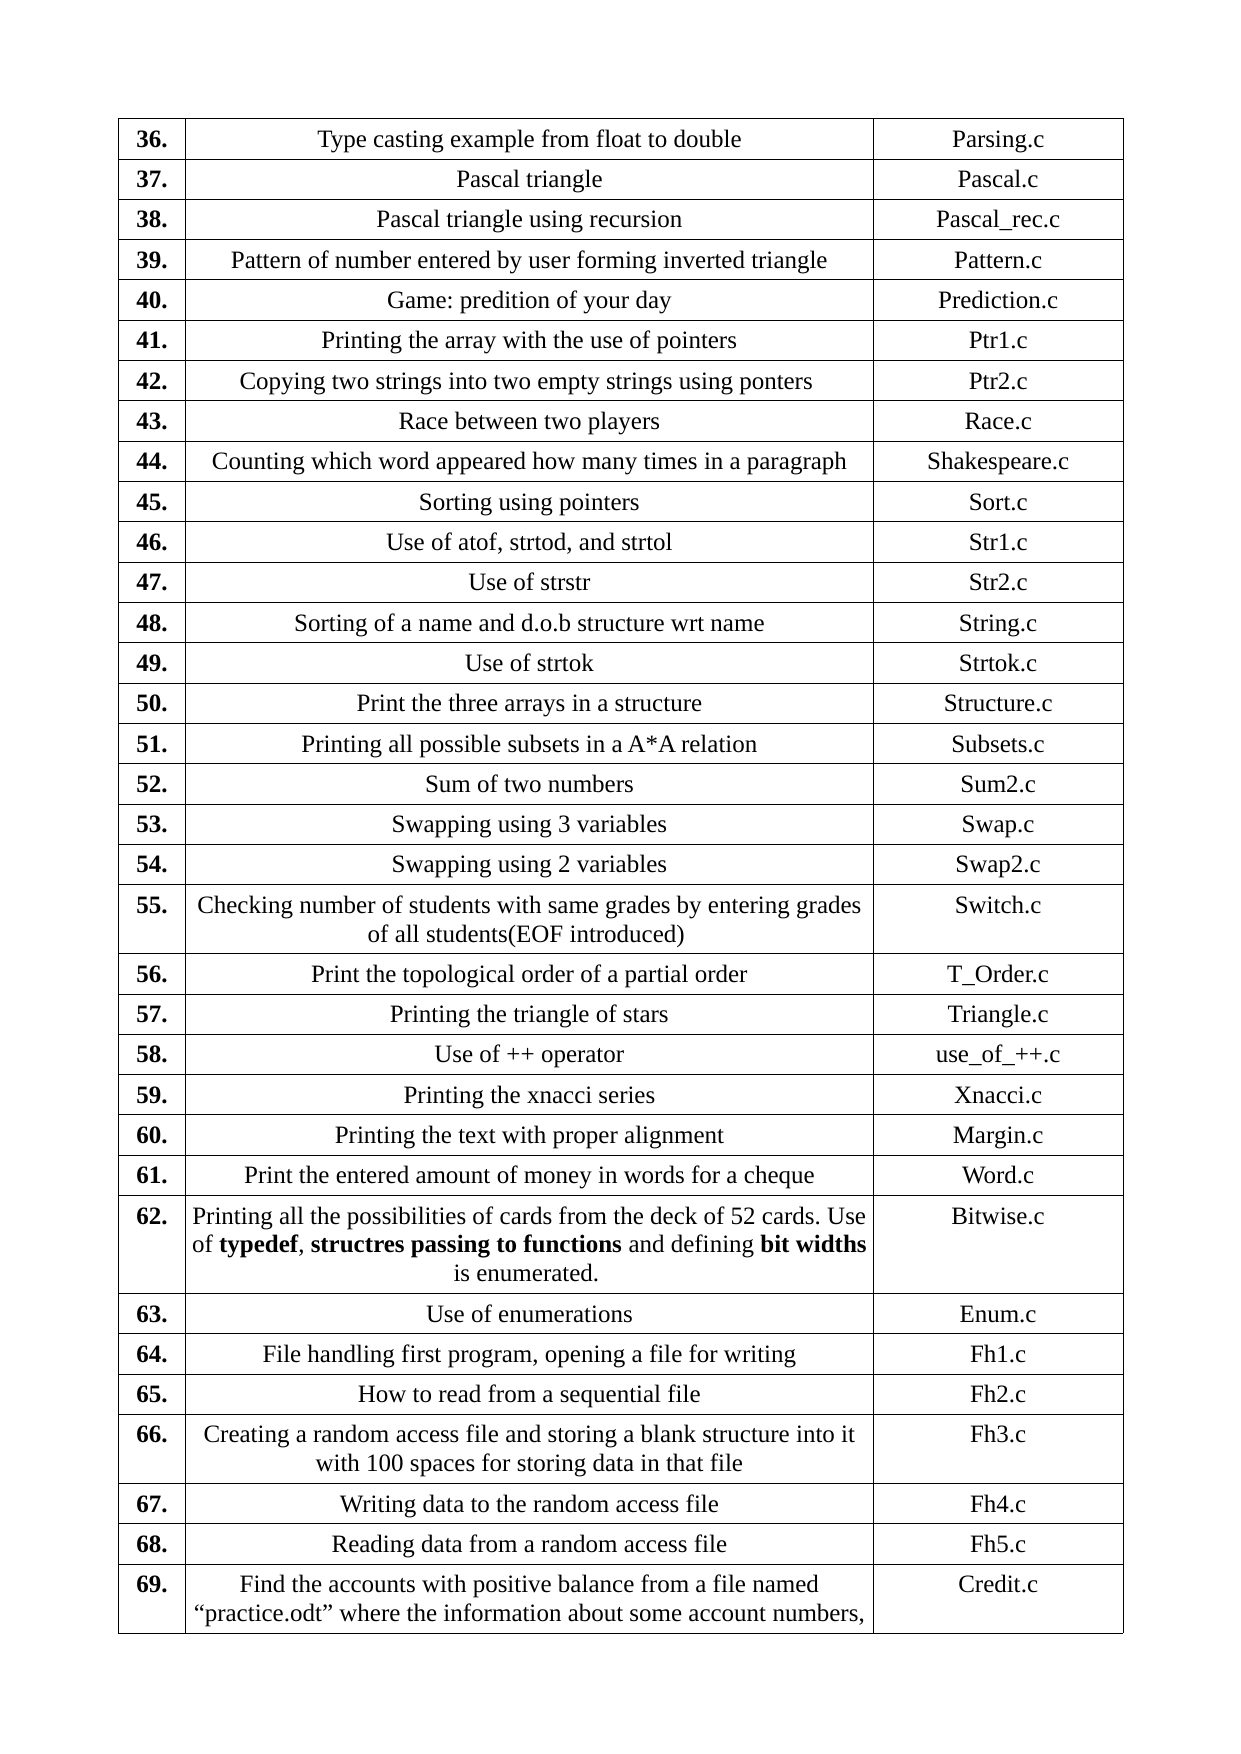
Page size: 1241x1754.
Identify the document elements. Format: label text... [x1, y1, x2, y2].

table_cell Subsets.c [874, 724, 1123, 763]
table_cell Enum.c [874, 1294, 1123, 1333]
table_cell Fh2.c [874, 1375, 1123, 1414]
table_cell 59. [119, 1075, 185, 1114]
table_cell Writing data to the random access file [186, 1484, 873, 1523]
table_cell Ptr2.c [874, 361, 1123, 400]
table_cell Swapping using 2 variables [186, 845, 873, 884]
table_cell Fh1.c [874, 1334, 1123, 1373]
table_cell 67. [119, 1484, 185, 1523]
table_cell Copying two strings into two empty strings using ponters [186, 361, 873, 400]
table_cell Sorting using pointers [186, 482, 873, 521]
table_cell Switch.c [874, 885, 1123, 953]
table_cell 48. [119, 603, 185, 642]
table_cell Printing the xnacci series [186, 1075, 873, 1114]
table_cell Xnacci.c [874, 1075, 1123, 1114]
table_cell 62. [119, 1196, 185, 1293]
table_cell Margin.c [874, 1115, 1123, 1155]
table_cell 40. [119, 280, 185, 320]
table_cell 36. [119, 119, 185, 158]
table_cell 38. [119, 200, 185, 239]
table_cell Swap.c [874, 805, 1123, 844]
table_cell Creating a random access file and storing a blank structure into it with 100 spaces for storing data in that file [186, 1415, 873, 1483]
table_cell Print the three arrays in a structure [186, 684, 873, 723]
table_cell Printing all the possibilities of cards from the deck of 52 cards. Use of typedef, structres passing to functions and defining bit widths is enumerated. [186, 1196, 873, 1293]
table_cell 51. [119, 724, 185, 763]
table_cell Use of ++ operator [186, 1035, 873, 1074]
table_cell File handling first program, opening a file for writing [186, 1334, 873, 1373]
table_cell Race.c [874, 401, 1123, 441]
table_cell Race between two players [186, 401, 873, 441]
table_cell Use of enumerations [186, 1294, 873, 1333]
table_cell Type casting example from float to double [186, 119, 873, 158]
table_cell 42. [119, 361, 185, 400]
table_cell 41. [119, 321, 185, 360]
table_cell T_Order.c [874, 954, 1123, 993]
table_cell Sum of two numbers [186, 764, 873, 803]
table_cell Pascal.c [874, 160, 1123, 199]
table_cell Pattern.c [874, 240, 1123, 279]
table_cell 61. [119, 1156, 185, 1195]
table_cell Sort.c [874, 482, 1123, 521]
table_cell 64. [119, 1334, 185, 1373]
table_cell Swap2.c [874, 845, 1123, 884]
table_cell Str2.c [874, 563, 1123, 602]
table_cell 54. [119, 845, 185, 884]
table_cell 60. [119, 1115, 185, 1155]
table_cell 56. [119, 954, 185, 993]
table_cell 52. [119, 764, 185, 803]
table_cell 49. [119, 643, 185, 682]
table_cell Swapping using 3 variables [186, 805, 873, 844]
table_cell Ptr1.c [874, 321, 1123, 360]
table_cell Print the topological order of a partial order [186, 954, 873, 993]
table_cell Printing the text with proper alignment [186, 1115, 873, 1155]
table_cell Fh5.c [874, 1524, 1123, 1563]
table_cell 45. [119, 482, 185, 521]
table_cell Game: predition of your day [186, 280, 873, 320]
table_cell Shakespeare.c [874, 442, 1123, 481]
table_cell Word.c [874, 1156, 1123, 1195]
table_cell Pascal_rec.c [874, 200, 1123, 239]
table_cell Bitwise.c [874, 1196, 1123, 1293]
table_cell 63. [119, 1294, 185, 1333]
table_cell Parsing.c [874, 119, 1123, 158]
table_cell How to read from a sequential file [186, 1375, 873, 1414]
table_cell 44. [119, 442, 185, 481]
table_cell 47. [119, 563, 185, 602]
table_cell Sum2.c [874, 764, 1123, 803]
table_cell Prediction.c [874, 280, 1123, 320]
table_cell Pascal triangle using recursion [186, 200, 873, 239]
table_cell Find the accounts with positive balance from a file named “practice.odt” where the information about some account numbers, [186, 1565, 873, 1632]
table_cell Printing the array with the use of pointers [186, 321, 873, 360]
table_cell use_of_++.c [874, 1035, 1123, 1074]
table_cell Str1.c [874, 522, 1123, 562]
table_cell 65. [119, 1375, 185, 1414]
table_cell Reading data from a random access file [186, 1524, 873, 1563]
table_cell Structure.c [874, 684, 1123, 723]
table_cell 43. [119, 401, 185, 441]
table_cell String.c [874, 603, 1123, 642]
table_cell 46. [119, 522, 185, 562]
table_cell Fh4.c [874, 1484, 1123, 1523]
table_cell 58. [119, 1035, 185, 1074]
table_cell 68. [119, 1524, 185, 1563]
table_cell 53. [119, 805, 185, 844]
table_cell 50. [119, 684, 185, 723]
table_cell Printing the triangle of stars [186, 995, 873, 1034]
table_cell 69. [119, 1565, 185, 1632]
table_cell Sorting of a name and d.o.b structure wrt name [186, 603, 873, 642]
table_cell Checking number of students with same grades by entering grades of all students(EOF introduced) [186, 885, 873, 953]
table_cell Triangle.c [874, 995, 1123, 1034]
table_cell 39. [119, 240, 185, 279]
table_cell 57. [119, 995, 185, 1034]
table_cell Credit.c [874, 1565, 1123, 1632]
table_cell Pascal triangle [186, 160, 873, 199]
table_cell Printing all possible subsets in a A*A relation [186, 724, 873, 763]
table_cell 66. [119, 1415, 185, 1483]
table_cell Use of atof, strtod, and strtol [186, 522, 873, 562]
table_cell Fh3.c [874, 1415, 1123, 1483]
table_cell 55. [119, 885, 185, 953]
table_cell Counting which word appeared how many times in a paragraph [186, 442, 873, 481]
table_cell Print the entered amount of money in words for a cheque [186, 1156, 873, 1195]
table_cell Use of strstr [186, 563, 873, 602]
table_cell 37. [119, 160, 185, 199]
table_cell Pattern of number entered by user forming inverted triangle [186, 240, 873, 279]
table_cell Strtok.c [874, 643, 1123, 682]
table_cell Use of strtok [186, 643, 873, 682]
